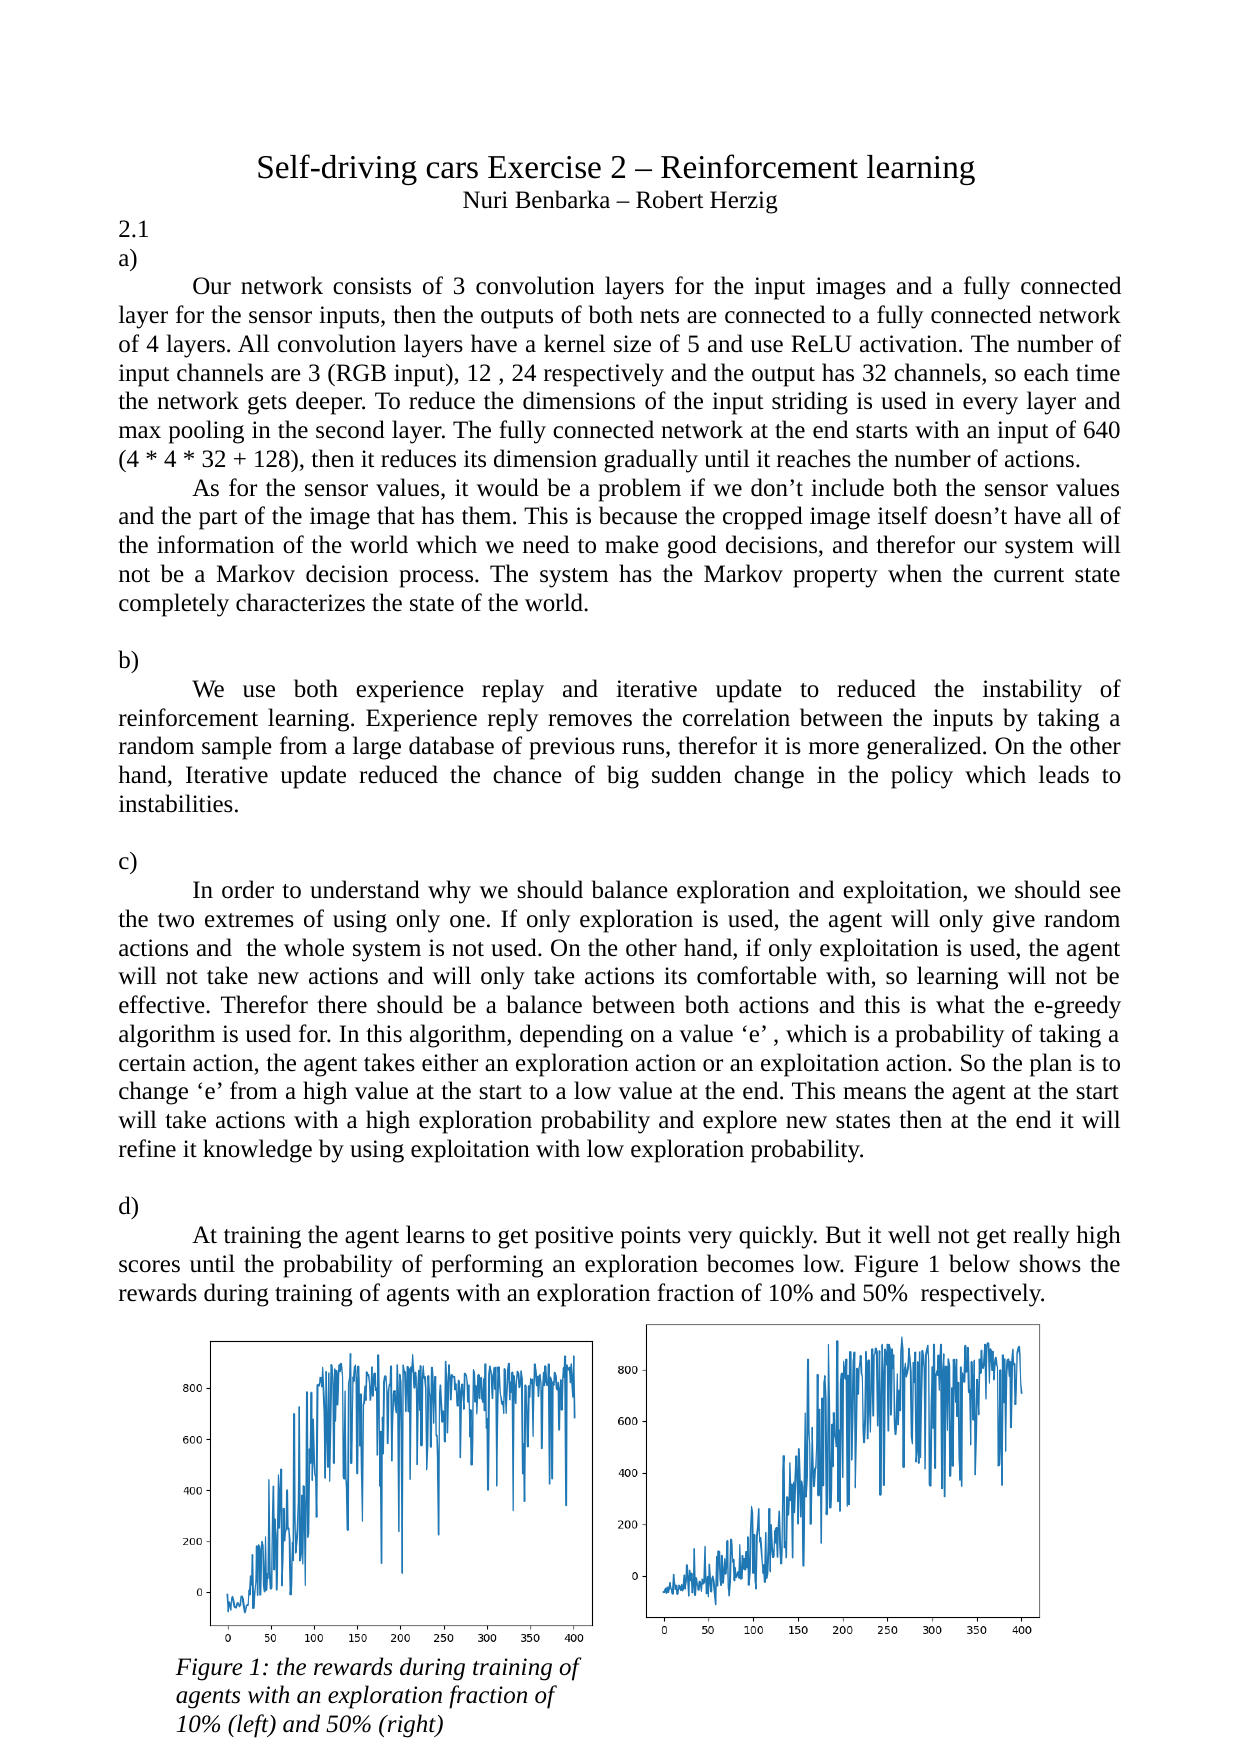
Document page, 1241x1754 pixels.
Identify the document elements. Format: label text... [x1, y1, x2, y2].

text c) [118, 846, 1122, 875]
text Nuri Benbarka – Robert Herzig [118, 185, 1122, 214]
text 2.1 [118, 214, 1122, 243]
text b) [118, 645, 1122, 674]
picture [612, 1316, 1049, 1640]
text In order to understand why we should balance exploration and exploitation, we should see the two extremes of using only one. If only exploration is used, the agent will only give random actions and the whole system is not used. On the other hand, if only exploitation is used, the agent will not take new actions and will only take actions its comfortable with, so learning will not be effective. Therefor there should be a balance between both actions and this is what the e-greedy algorithm is used for. In this algorithm, depending on a value ‘e’ , which is a probability of taking a certain action, the agent takes either an exploration action or an exploitation action. So the plan is to change ‘e’ from a high value at the start to a low value at the end. This means the agent at the start will take actions with a high exploration probability and explore new states then at the end it will refine it knowledge by using exploitation with low exploration probability. [118, 875, 1122, 1163]
text We use both experience replay and iterative update to reduced the instability of reinforcement learning. Experience reply removes the correlation between the inputs by taking a random sample from a large database of previous runs, therefor it is more generalized. On the other hand, Iterative update reduced the chance of big sudden change in the policy which leads to instabilities. [118, 674, 1122, 818]
text As for the sensor values, it would be a problem if we don’t include both the sensor values and the part of the image that has them. This is because the cropped image itself doesn’t have all of the information of the world which we need to make good decisions, and therefor our system will not be a Markov decision process. The system has the Markov property when the current state completely characterizes the state of the world. [118, 473, 1122, 616]
text Self-driving cars Exercise 2 – Reinforcement learning [118, 147, 1122, 185]
text At training the agent learns to get positive points very quickly. But it well not get really high scores until the probability of performing an exploration becomes low. Figure 1 below shows the rewards during training of agents with an exploration fraction of 10% and 50% respectively. [118, 1220, 1122, 1306]
text Our network consists of 3 convolution layers for the input images and a fully connected layer for the sensor inputs, then the outputs of both nets are connected to a fully connected network of 4 layers. All convolution layers have a kernel size of 5 and use ReLU activation. The number of input channels are 3 (RGB input), 12 , 24 respectively and the output has 32 channels, so each time the network gets deeper. To reduce the dimensions of the input striding is used in every layer and max pooling in the second layer. The fully connected network at the end starts with an input of 640 (4 * 4 * 32 + 128), then it reduces its dimension gradually until it reaches the number of actions. [118, 271, 1122, 473]
text d) [118, 1191, 1122, 1220]
picture [175, 1331, 600, 1652]
text Figure 1: the rewards during training of agents with an exploration fraction of 10% (left) and 50% (right) [176, 1652, 600, 1738]
text a) [118, 243, 1122, 271]
